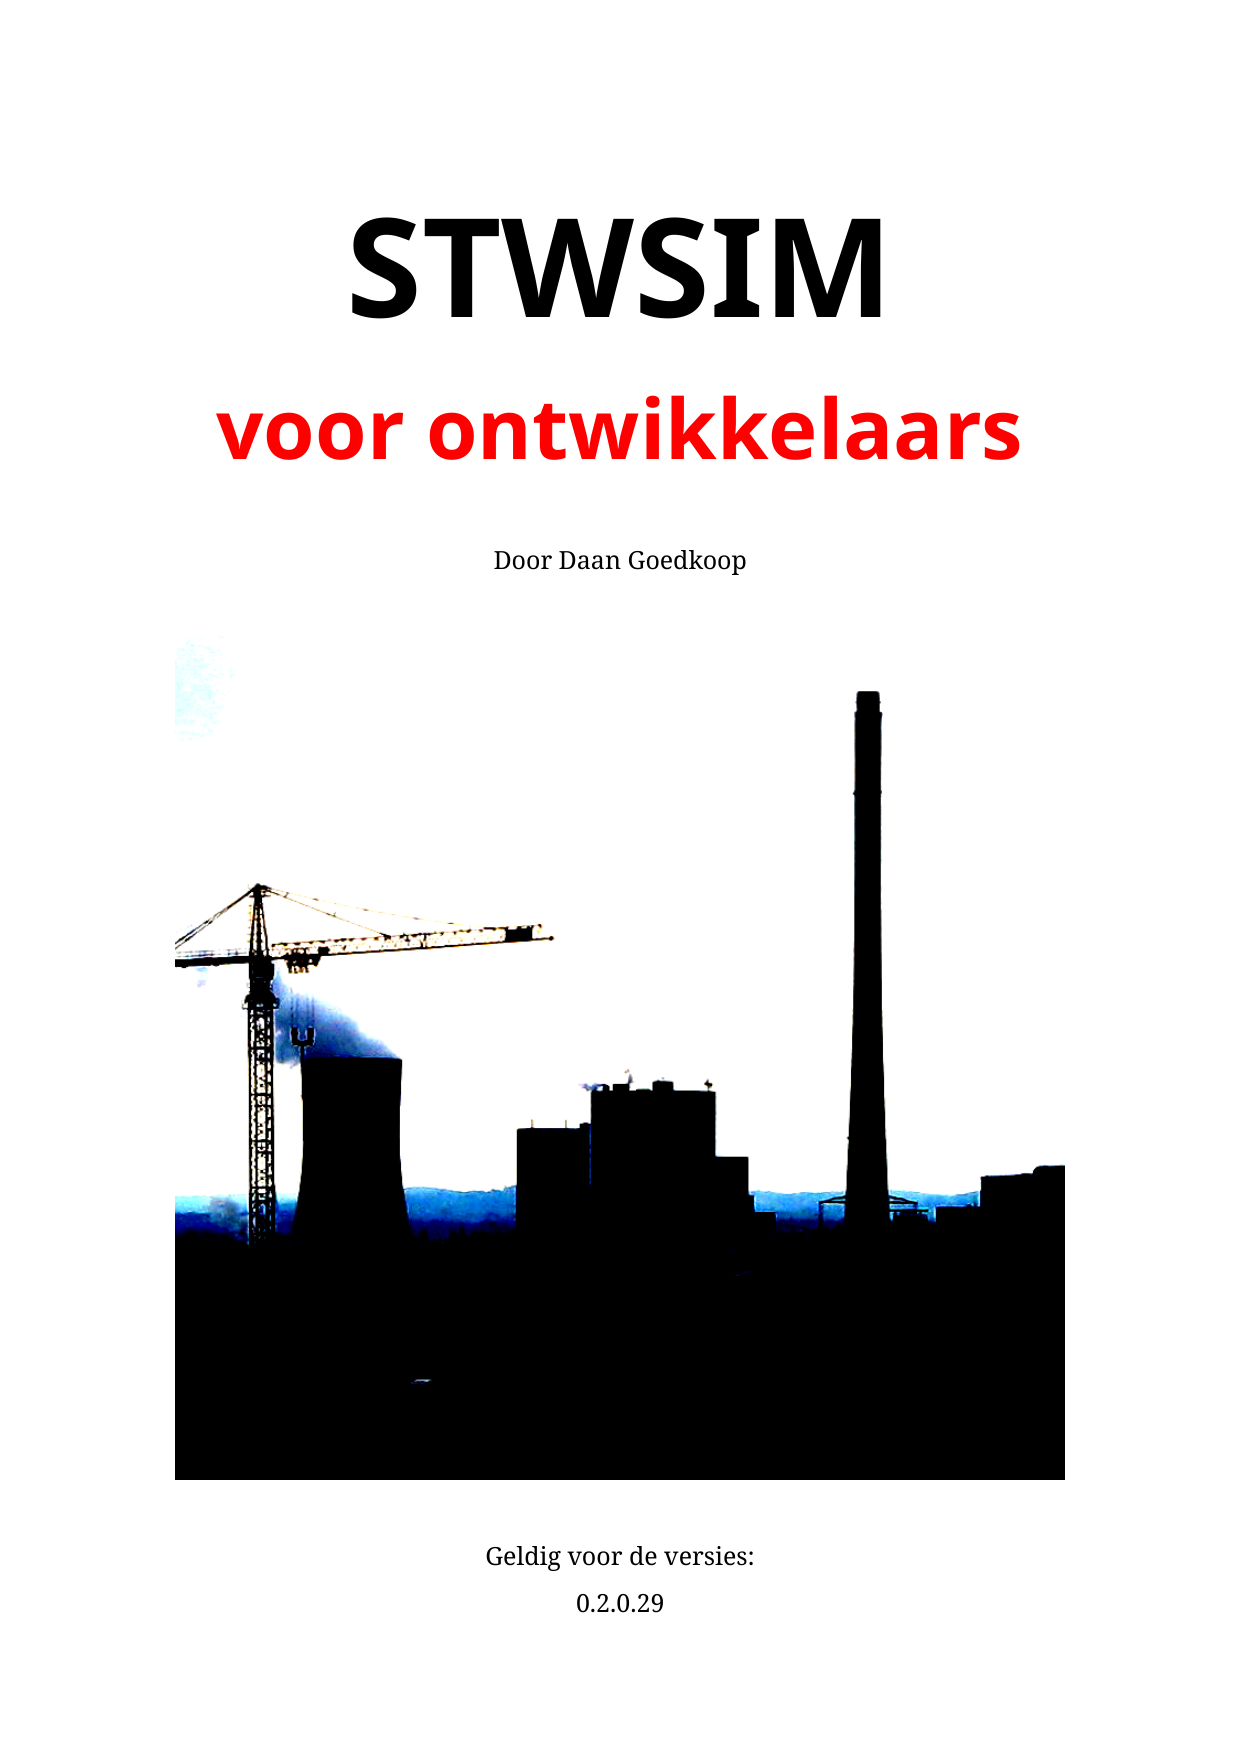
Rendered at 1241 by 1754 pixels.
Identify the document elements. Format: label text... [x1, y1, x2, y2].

text voor ontwikkelaars [118, 370, 1122, 484]
text Geldig voor de versies: [118, 1539, 1122, 1573]
text Door Daan Goedkoop [118, 543, 1122, 577]
text STWSIM [118, 171, 1122, 358]
text 0.2.0.29 [118, 1585, 1122, 1619]
